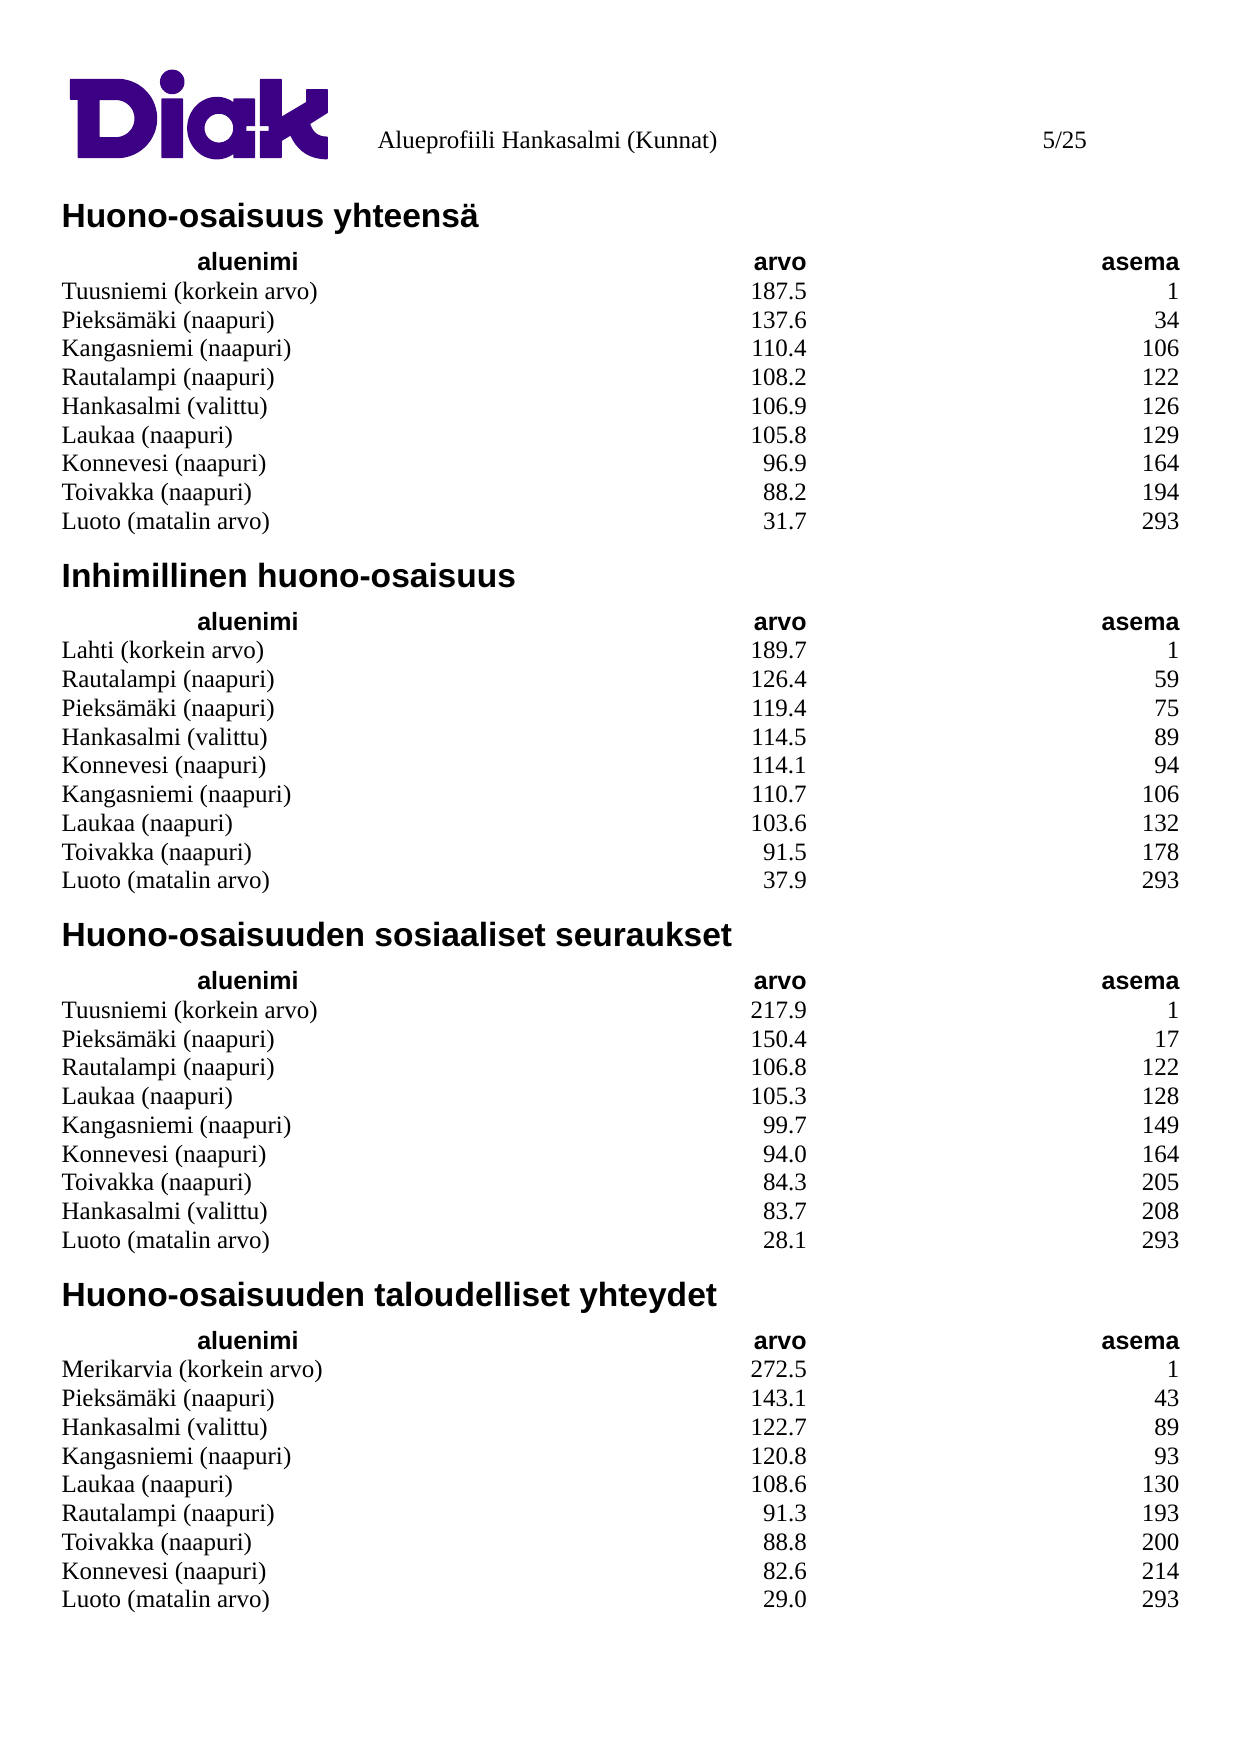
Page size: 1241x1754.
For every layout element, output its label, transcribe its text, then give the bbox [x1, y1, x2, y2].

table_header aluenimi [61, 607, 434, 636]
table_cell 103.6 [434, 808, 806, 837]
table_cell 164 [806, 1139, 1179, 1167]
table_cell 164 [806, 449, 1179, 477]
table_cell 205 [806, 1168, 1179, 1196]
table_cell Laukaa (naapuri) [61, 1470, 434, 1498]
table_cell 272.5 [434, 1355, 806, 1383]
table_cell Tuusniemi (korkein arvo) [61, 276, 434, 305]
table_cell 187.5 [434, 276, 806, 305]
table_cell 120.8 [434, 1441, 806, 1469]
subtitle Inhimillinen huono-osaisuus [61, 556, 1179, 594]
table_header aluenimi [61, 966, 434, 995]
table_cell 108.6 [434, 1470, 806, 1498]
table_cell 84.3 [434, 1168, 806, 1196]
table_header arvo [434, 607, 806, 636]
table_cell 28.1 [434, 1225, 806, 1254]
table_cell 114.5 [434, 722, 806, 751]
table_cell 137.6 [434, 305, 806, 333]
table_header asema [806, 966, 1179, 995]
table_cell 1 [806, 1355, 1179, 1383]
table_cell 119.4 [434, 693, 806, 722]
table_cell 1 [806, 636, 1179, 664]
subtitle Huono-osaisuus yhteensä [61, 196, 1179, 235]
table_cell 126.4 [434, 664, 806, 693]
table_cell 108.2 [434, 362, 806, 391]
table_cell 106.9 [434, 391, 806, 420]
table_cell 1 [806, 276, 1179, 305]
table_cell Kangasniemi (naapuri) [61, 1110, 434, 1139]
table_cell 106.8 [434, 1053, 806, 1081]
table_cell 217.9 [434, 995, 806, 1024]
table_cell 88.2 [434, 477, 806, 506]
table_cell 143.1 [434, 1383, 806, 1412]
table_cell Toivakka (naapuri) [61, 477, 434, 506]
table_cell 132 [806, 808, 1179, 837]
table_cell 91.5 [434, 837, 806, 866]
table_cell Konnevesi (naapuri) [61, 751, 434, 779]
table_header asema [806, 607, 1179, 636]
table_cell Luoto (matalin arvo) [61, 1585, 434, 1613]
table_cell Luoto (matalin arvo) [61, 506, 434, 535]
table_cell 99.7 [434, 1110, 806, 1139]
table_cell Laukaa (naapuri) [61, 420, 434, 448]
table_cell 94 [806, 751, 1179, 779]
table_cell 106 [806, 334, 1179, 362]
table_cell Toivakka (naapuri) [61, 1527, 434, 1556]
table_cell Lahti (korkein arvo) [61, 636, 434, 664]
table_cell Merikarvia (korkein arvo) [61, 1355, 434, 1383]
table_cell 150.4 [434, 1024, 806, 1052]
table_cell 89 [806, 1412, 1179, 1441]
table_cell Konnevesi (naapuri) [61, 449, 434, 477]
table_cell 122 [806, 1053, 1179, 1081]
table_cell 93 [806, 1441, 1179, 1469]
table_cell 129 [806, 420, 1179, 448]
table_cell Toivakka (naapuri) [61, 1168, 434, 1196]
table_cell 43 [806, 1383, 1179, 1412]
table_cell 214 [806, 1556, 1179, 1584]
table_header arvo [434, 966, 806, 995]
table_cell Toivakka (naapuri) [61, 837, 434, 866]
table_cell 29.0 [434, 1585, 806, 1613]
table_cell Kangasniemi (naapuri) [61, 1441, 434, 1469]
table_cell 83.7 [434, 1196, 806, 1225]
table_header arvo [434, 1326, 806, 1354]
subtitle Huono-osaisuuden taloudelliset yhteydet [61, 1274, 1179, 1313]
table_cell 193 [806, 1498, 1179, 1527]
subtitle Huono-osaisuuden sosiaaliset seuraukset [61, 915, 1179, 954]
table_cell 293 [806, 866, 1179, 894]
table_cell 126 [806, 391, 1179, 420]
table_cell Pieksämäki (naapuri) [61, 1383, 434, 1412]
table_cell Hankasalmi (valittu) [61, 391, 434, 420]
table_header asema [806, 247, 1179, 276]
table_cell 1 [806, 995, 1179, 1024]
table_cell Laukaa (naapuri) [61, 808, 434, 837]
table_cell Hankasalmi (valittu) [61, 1412, 434, 1441]
table_cell Hankasalmi (valittu) [61, 1196, 434, 1225]
table_cell 293 [806, 506, 1179, 535]
table_cell Konnevesi (naapuri) [61, 1139, 434, 1167]
table_cell Rautalampi (naapuri) [61, 664, 434, 693]
table_cell 82.6 [434, 1556, 806, 1584]
table_cell 208 [806, 1196, 1179, 1225]
table_cell 91.3 [434, 1498, 806, 1527]
table_cell Tuusniemi (korkein arvo) [61, 995, 434, 1024]
table_cell 189.7 [434, 636, 806, 664]
table_cell 37.9 [434, 866, 806, 894]
table_cell Rautalampi (naapuri) [61, 1498, 434, 1527]
table_cell Luoto (matalin arvo) [61, 866, 434, 894]
table_header aluenimi [61, 247, 434, 276]
table_cell Pieksämäki (naapuri) [61, 1024, 434, 1052]
table_cell Rautalampi (naapuri) [61, 1053, 434, 1081]
table_cell 89 [806, 722, 1179, 751]
table_cell Pieksämäki (naapuri) [61, 693, 434, 722]
table_cell Luoto (matalin arvo) [61, 1225, 434, 1254]
table_cell 75 [806, 693, 1179, 722]
table_cell Hankasalmi (valittu) [61, 722, 434, 751]
table_header arvo [434, 247, 806, 276]
table_cell 110.7 [434, 779, 806, 808]
table_header aluenimi [61, 1326, 434, 1354]
table_cell 122.7 [434, 1412, 806, 1441]
table_cell 178 [806, 837, 1179, 866]
table_cell Rautalampi (naapuri) [61, 362, 434, 391]
table_cell 105.3 [434, 1081, 806, 1110]
table_cell 31.7 [434, 506, 806, 535]
table_cell 59 [806, 664, 1179, 693]
table_cell 293 [806, 1585, 1179, 1613]
table_cell 130 [806, 1470, 1179, 1498]
table_cell 293 [806, 1225, 1179, 1254]
table_cell 94.0 [434, 1139, 806, 1167]
table_cell Kangasniemi (naapuri) [61, 334, 434, 362]
table_cell 122 [806, 362, 1179, 391]
table_cell 114.1 [434, 751, 806, 779]
table_cell 96.9 [434, 449, 806, 477]
table_cell 17 [806, 1024, 1179, 1052]
table_cell 34 [806, 305, 1179, 333]
table_cell 149 [806, 1110, 1179, 1139]
table_cell 128 [806, 1081, 1179, 1110]
table_cell 105.8 [434, 420, 806, 448]
table_cell Konnevesi (naapuri) [61, 1556, 434, 1584]
table_cell 194 [806, 477, 1179, 506]
table_cell Kangasniemi (naapuri) [61, 779, 434, 808]
table_cell 110.4 [434, 334, 806, 362]
table_header asema [806, 1326, 1179, 1354]
table_cell Pieksämäki (naapuri) [61, 305, 434, 333]
table_cell 200 [806, 1527, 1179, 1556]
table_cell Laukaa (naapuri) [61, 1081, 434, 1110]
table_cell 106 [806, 779, 1179, 808]
table_cell 88.8 [434, 1527, 806, 1556]
